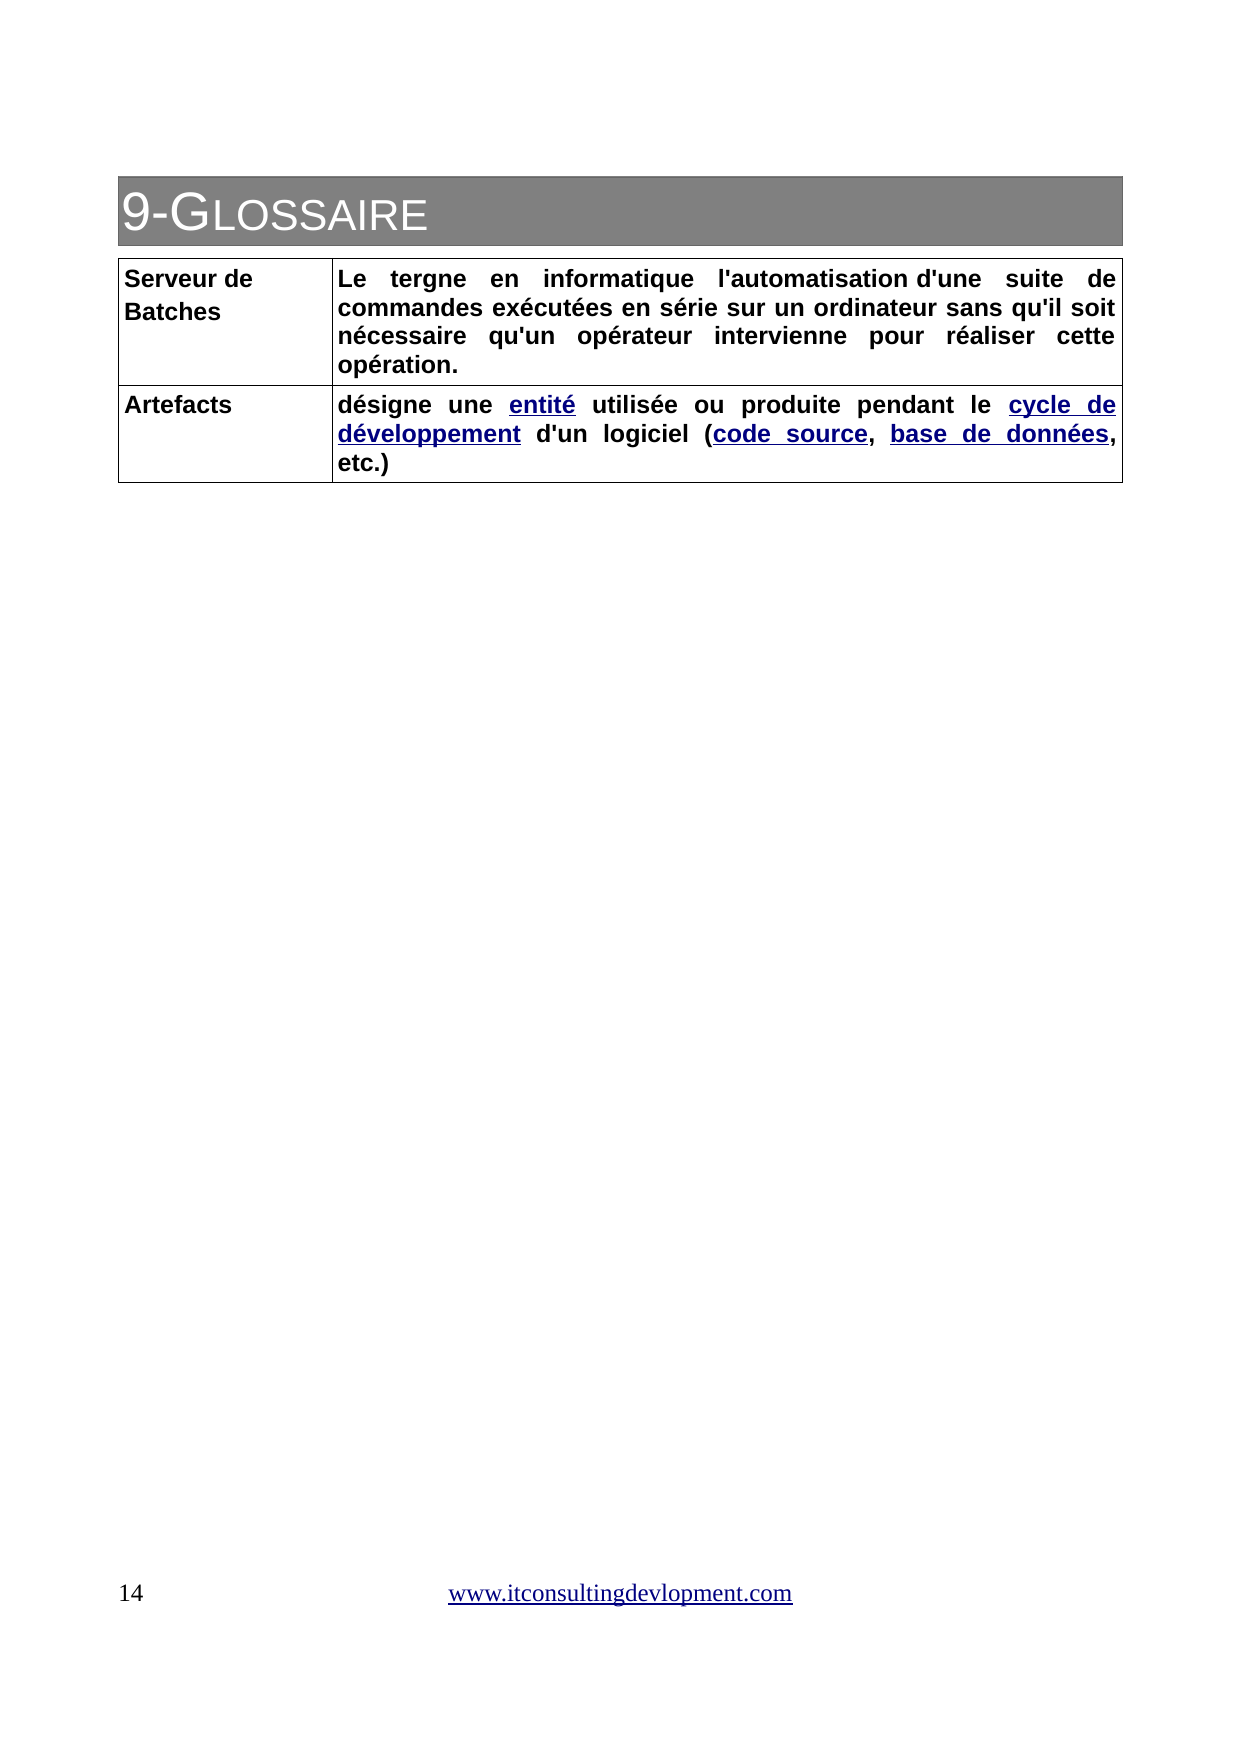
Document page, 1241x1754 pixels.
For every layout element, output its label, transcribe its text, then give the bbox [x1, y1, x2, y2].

table_header Serveur de Batches [119, 259, 332, 384]
table_cell Artefacts [119, 386, 332, 482]
subtitle 9-Glossaire [119, 178, 1122, 245]
table_cell désigne une entité utilisée ou produite pendant le cycle de développement d'un logiciel (code source, base de données, etc.) [333, 386, 1122, 482]
table_header Le tergne en informatique l'automatisation d'une suite de commandes exécutées en série sur un ordinateur sans qu'il soit nécessaire qu'un opérateur intervienne pour réaliser cette opération. [333, 259, 1122, 384]
